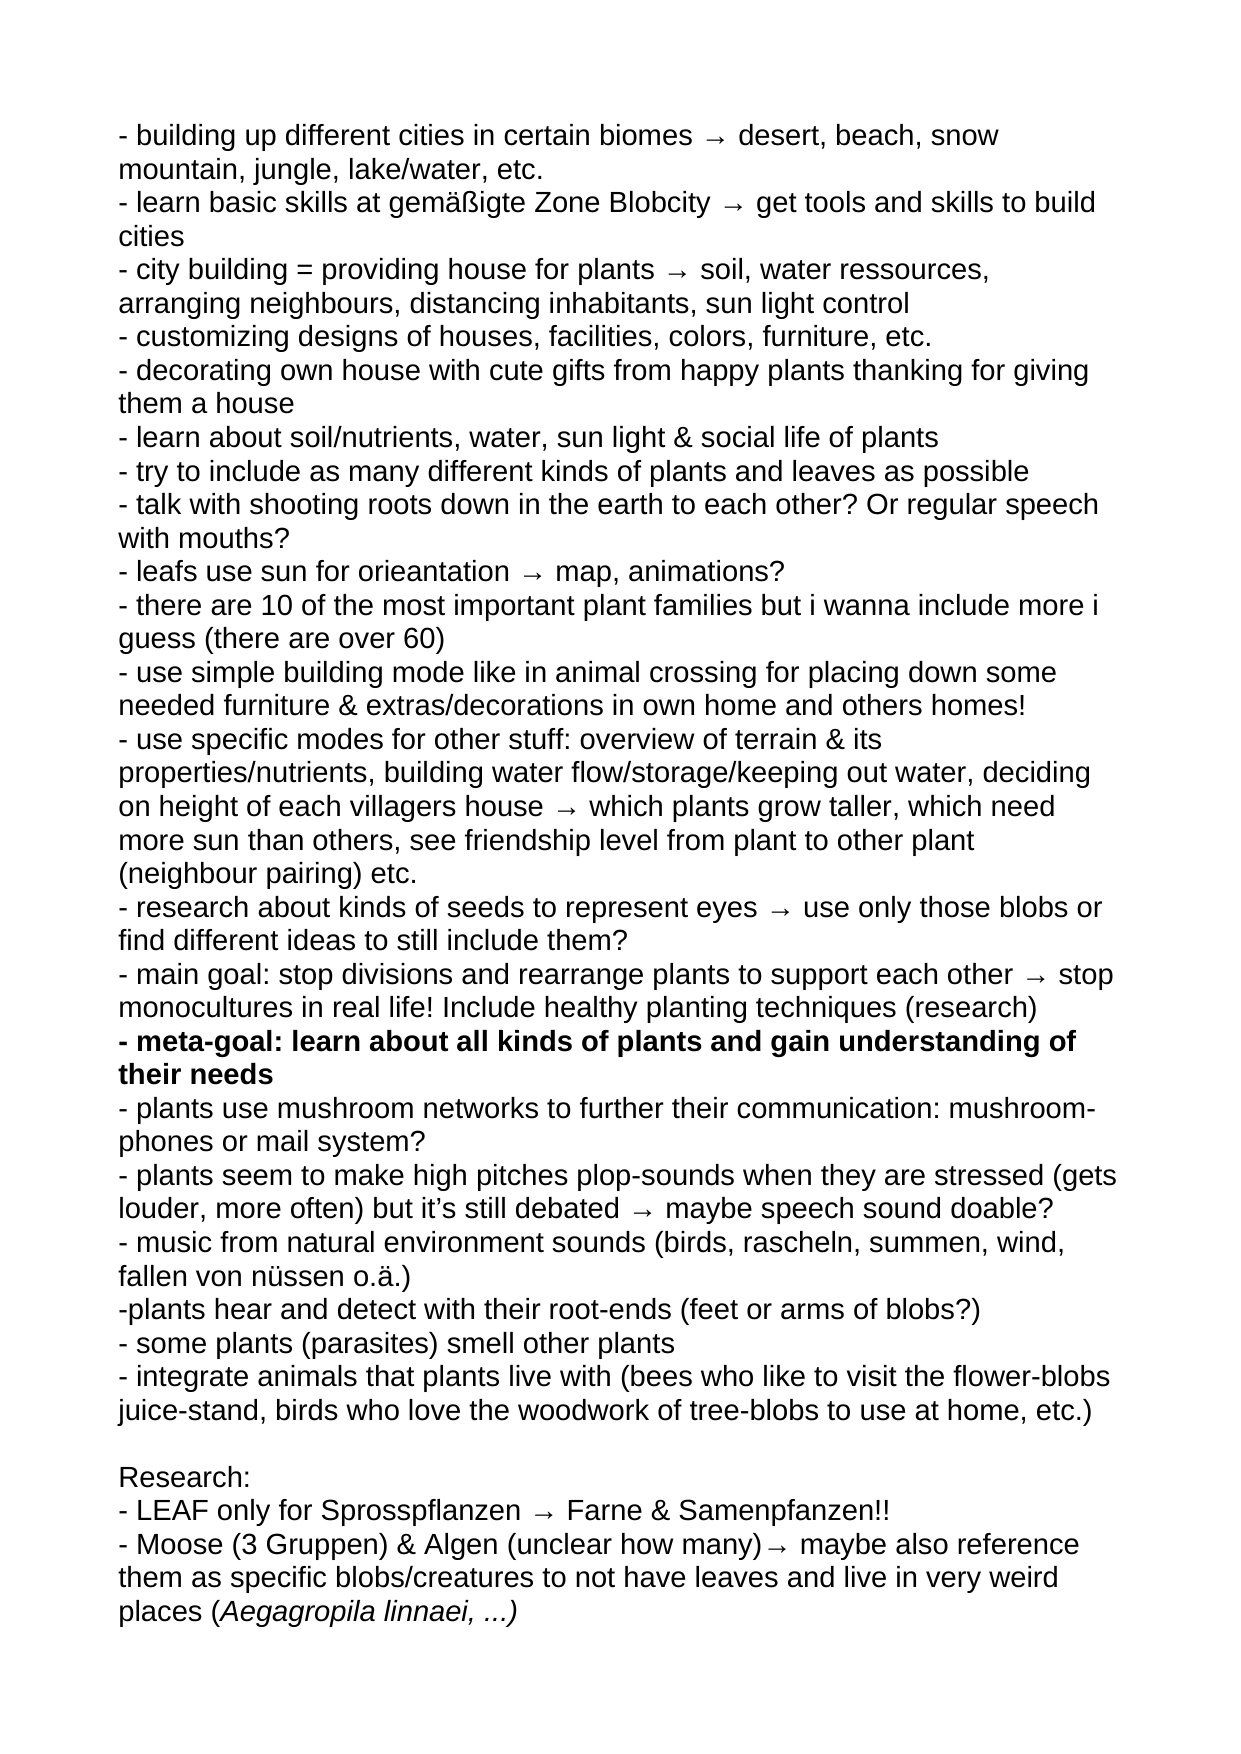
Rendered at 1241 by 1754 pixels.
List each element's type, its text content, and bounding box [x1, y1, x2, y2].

text - learn about soil/nutrients, water, sun light & social life of plants [118, 420, 1122, 453]
text - LEAF only for Sprosspflanzen → Farne & Samenpfanzen!! [118, 1493, 1122, 1527]
text - use simple building mode like in animal crossing for placing down some needed furniture & extras/decorations in own home and others homes! [118, 655, 1122, 722]
text -plants hear and detect with their root-ends (feet or arms of blobs?) [118, 1292, 1122, 1326]
text - leafs use sun for orieantation → map, animations? [118, 554, 1122, 588]
text - there are 10 of the most important plant families but i wanna include more i guess (there are over 60) [118, 588, 1122, 655]
text - use specific modes for other stuff: overview of terrain & its properties/nutrients, building water flow/storage/keeping out water, deciding on height of each villagers house → which plants grow taller, which need more sun than others, see friendship level from plant to other plant (neighbour pairing) etc. [118, 722, 1122, 889]
text Research: [118, 1460, 1122, 1493]
text - integrate animals that plants live with (bees who like to visit the flower-blobs juice-stand, birds who love the woodwork of tree-blobs to use at home, etc.) [118, 1359, 1122, 1426]
text - main goal: stop divisions and rearrange plants to support each other → stop monocultures in real life! Include healthy planting techniques (research) [118, 957, 1122, 1024]
text - talk with shooting roots down in the earth to each other? Or regular speech with mouths? [118, 487, 1122, 554]
text - meta-goal: learn about all kinds of plants and gain understanding of their needs [118, 1024, 1122, 1091]
text - decorating own house with cute gifts from happy plants thanking for giving them a house [118, 353, 1122, 420]
text - research about kinds of seeds to represent eyes → use only those blobs or find different ideas to still include them? [118, 889, 1122, 957]
text - try to include as many different kinds of plants and leaves as possible [118, 453, 1122, 487]
text - building up different cities in certain biomes → desert, beach, snow mountain, jungle, lake/water, etc. [118, 118, 1122, 185]
text - plants use mushroom networks to further their communication: mushroom-phones or mail system? [118, 1091, 1122, 1158]
text - plants seem to make high pitches plop-sounds when they are stressed (gets louder, more often) but it’s still debated → maybe speech sound doable? [118, 1158, 1122, 1225]
text - Moose (3 Gruppen) & Algen (unclear how many)→ maybe also reference them as specific blobs/creatures to not have leaves and live in very weird places (Aegagropila linnaei, ...) [118, 1527, 1122, 1627]
text - music from natural environment sounds (birds, rascheln, summen, wind, fallen von nüssen o.ä.) [118, 1225, 1122, 1292]
text - learn basic skills at gemäßigte Zone Blobcity → get tools and skills to build cities [118, 185, 1122, 252]
text - some plants (parasites) smell other plants [118, 1326, 1122, 1359]
text - city building = providing house for plants → soil, water ressources, arranging neighbours, distancing inhabitants, sun light control [118, 252, 1122, 319]
text - customizing designs of houses, facilities, colors, furniture, etc. [118, 319, 1122, 353]
